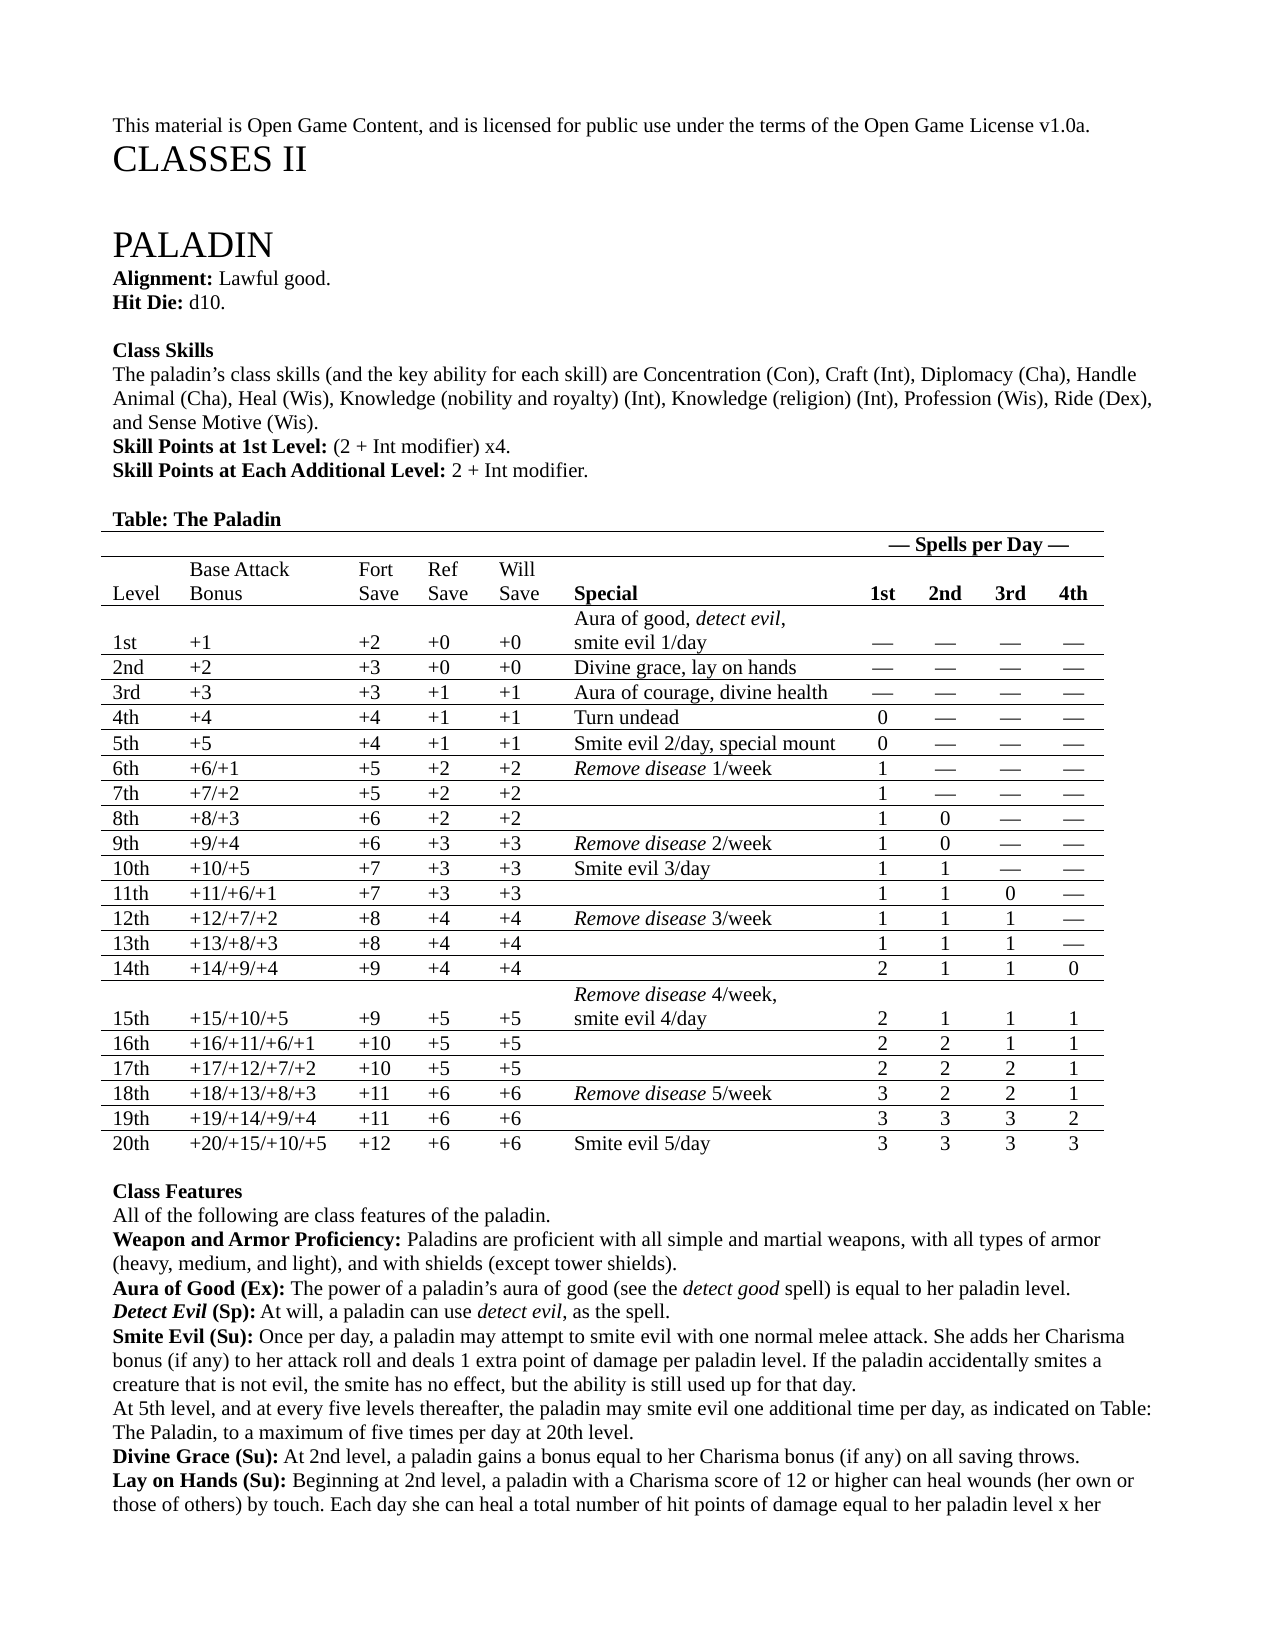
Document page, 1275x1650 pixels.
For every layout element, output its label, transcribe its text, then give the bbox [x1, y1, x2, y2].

table_cell 1 [1043, 981, 1104, 1029]
table_cell Remove disease 4/week, smite evil 4/day [563, 981, 853, 1029]
table_cell +9 [347, 981, 416, 1029]
table_cell +16/+11/+6/+1 [178, 1031, 347, 1055]
text Aura of Good (Ex): The power of a paladin’s aura of good (see the detect good spell) is equal to her paladin level. [112, 1275, 1162, 1299]
text Skill Points at Each Additional Level: 2 + Int modifier. [112, 458, 1162, 482]
table_cell Level [101, 557, 178, 605]
table_cell Special [563, 557, 853, 605]
table_cell 1 [1043, 1056, 1104, 1080]
table_cell 2 [1043, 1106, 1104, 1130]
table_cell Base Attack Bonus [178, 557, 347, 605]
table_cell 1 [1043, 1081, 1104, 1105]
table_cell +5 [488, 1031, 563, 1055]
table_cell 1 [853, 831, 912, 855]
table_cell 17th [101, 1056, 178, 1080]
table_cell +6 [347, 831, 416, 855]
table_cell +6 [488, 1106, 563, 1130]
text This material is Open Game Content, and is licensed for public use under the terms of the Open Game License v1.0a. [112, 112, 1162, 137]
table_cell 0 [853, 705, 912, 729]
table_cell +8 [347, 931, 416, 955]
table_cell Aura of good, detect evil, smite evil 1/day [563, 606, 853, 654]
table_cell +1 [178, 606, 347, 654]
table_cell 10th [101, 856, 178, 880]
table_cell +4 [488, 906, 563, 930]
table_cell Remove disease 3/week [563, 906, 853, 930]
table_cell +5 [178, 730, 347, 754]
table_cell 3 [853, 1081, 912, 1105]
table_cell — [912, 606, 978, 654]
table_cell 7th [101, 781, 178, 805]
table_cell 1 [912, 906, 978, 930]
table_cell — [978, 680, 1042, 704]
table_cell 1 [978, 956, 1042, 980]
table_cell 1 [912, 881, 978, 905]
table_cell 1st [853, 557, 912, 605]
table_cell +3 [488, 881, 563, 905]
table_cell 0 [978, 881, 1042, 905]
text Alignment: Lawful good. [112, 266, 1162, 290]
table_cell — [978, 655, 1042, 679]
table_cell 6th [101, 756, 178, 779]
table_cell +7/+2 [178, 781, 347, 805]
table_cell 3 [853, 1131, 912, 1155]
table_cell 1 [978, 1031, 1042, 1055]
table_cell +14/+9/+4 [178, 956, 347, 980]
table_cell 3 [1043, 1131, 1104, 1155]
table_cell 1 [853, 906, 912, 930]
table_cell +4 [178, 705, 347, 729]
table_cell — [978, 756, 1042, 779]
table_cell 0 [912, 806, 978, 830]
table_cell — [1043, 606, 1104, 654]
table_cell +11/+6/+1 [178, 881, 347, 905]
table_cell +10 [347, 1031, 416, 1055]
table_cell +1 [416, 680, 488, 704]
table_cell 2 [912, 1031, 978, 1055]
table_cell +4 [488, 956, 563, 980]
text Hit Die: d10. [112, 290, 1162, 314]
table_cell +9/+4 [178, 831, 347, 855]
table_cell 18th [101, 1081, 178, 1105]
table_cell 1 [853, 856, 912, 880]
table_cell Smite evil 3/day [563, 856, 853, 880]
table_cell +4 [347, 705, 416, 729]
table_cell [563, 931, 853, 955]
table_cell 20th [101, 1131, 178, 1155]
table_cell +3 [416, 831, 488, 855]
table_cell — [912, 781, 978, 805]
table_cell 2 [853, 981, 912, 1029]
table_cell 0 [912, 831, 978, 855]
text Divine Grace (Su): At 2nd level, a paladin gains a bonus equal to her Charisma bonus (if any) on all saving throws. [112, 1444, 1162, 1468]
table_cell [416, 532, 488, 556]
table_header Table: The Paladin [101, 507, 1104, 531]
table_cell 1 [912, 931, 978, 955]
text Weapon and Armor Proficiency: Paladins are proficient with all simple and martial weapons, with all types of armor (heavy, medium, and light), and with shields (except tower shields). [112, 1227, 1162, 1275]
table_cell — [1043, 705, 1104, 729]
table_cell +12 [347, 1131, 416, 1155]
table_cell 1 [1043, 1031, 1104, 1055]
table_cell Smite evil 5/day [563, 1131, 853, 1155]
table_cell +6 [416, 1131, 488, 1155]
table_cell +6 [347, 806, 416, 830]
table_cell Ref Save [416, 557, 488, 605]
table_cell 1 [978, 931, 1042, 955]
table_cell 2 [978, 1056, 1042, 1080]
text At 5th level, and at every five levels thereafter, the paladin may smite evil one additional time per day, as indicated on Table: The Paladin, to a maximum of five times per day at 20th level. [112, 1396, 1162, 1444]
table_cell 15th [101, 981, 178, 1029]
table_cell +0 [416, 655, 488, 679]
table_cell +2 [416, 781, 488, 805]
table_cell +5 [347, 781, 416, 805]
table_cell +11 [347, 1081, 416, 1105]
table_cell +5 [347, 756, 416, 779]
table_cell — [1043, 680, 1104, 704]
table_cell — [853, 680, 912, 704]
table_cell +8 [347, 906, 416, 930]
table_cell 14th [101, 956, 178, 980]
table_cell — [978, 705, 1042, 729]
table_cell 4th [101, 705, 178, 729]
table_cell 1 [853, 806, 912, 830]
table_cell +8/+3 [178, 806, 347, 830]
table_cell — [1043, 906, 1104, 930]
table_cell +6 [416, 1106, 488, 1130]
table_cell +6 [488, 1081, 563, 1105]
table_cell — [1043, 756, 1104, 779]
table_cell [347, 532, 416, 556]
table_cell Will Save [488, 557, 563, 605]
table_cell — [912, 730, 978, 754]
text All of the following are class features of the paladin. [112, 1203, 1162, 1227]
table_cell 11th [101, 881, 178, 905]
table_cell [563, 956, 853, 980]
table_cell 1st [101, 606, 178, 654]
table_cell 3rd [978, 557, 1042, 605]
table_cell +4 [347, 730, 416, 754]
table_cell +4 [416, 956, 488, 980]
table_cell +6/+1 [178, 756, 347, 779]
table_cell +15/+10/+5 [178, 981, 347, 1029]
table_cell — [1043, 730, 1104, 754]
table_cell [101, 532, 178, 556]
table_cell +1 [416, 705, 488, 729]
table_cell +5 [488, 981, 563, 1029]
table_cell — [978, 806, 1042, 830]
table_cell +2 [178, 655, 347, 679]
table_cell 13th [101, 931, 178, 955]
table_cell 1 [853, 781, 912, 805]
table_cell 2 [912, 1081, 978, 1105]
table_cell [563, 1031, 853, 1055]
table_cell +19/+14/+9/+4 [178, 1106, 347, 1130]
table_cell [178, 532, 347, 556]
table_cell 1 [978, 981, 1042, 1029]
subtitle Class Features [112, 1179, 1162, 1203]
text PALADIN [112, 223, 1162, 266]
table_cell 3 [853, 1106, 912, 1130]
table_cell — [978, 781, 1042, 805]
table_cell [488, 532, 563, 556]
table_cell 1 [853, 756, 912, 779]
table_cell 12th [101, 906, 178, 930]
table_cell +2 [488, 756, 563, 779]
table_cell — [1043, 806, 1104, 830]
table_cell 4th [1043, 557, 1104, 605]
table_cell +4 [416, 931, 488, 955]
text CLASSES II [112, 137, 1162, 180]
table_cell 0 [853, 730, 912, 754]
table_cell [563, 806, 853, 830]
table_cell — [912, 680, 978, 704]
table_cell Fort Save [347, 557, 416, 605]
table_cell Turn undead [563, 705, 853, 729]
table_cell — [912, 655, 978, 679]
table_cell +18/+13/+8/+3 [178, 1081, 347, 1105]
table_cell Smite evil 2/day, special mount [563, 730, 853, 754]
table_cell +4 [416, 906, 488, 930]
table_cell — [1043, 931, 1104, 955]
table_cell Aura of courage, divine health [563, 680, 853, 704]
table_cell 1 [912, 981, 978, 1029]
table_cell +10 [347, 1056, 416, 1080]
subtitle Class Skills [112, 338, 1162, 362]
table_cell +1 [416, 730, 488, 754]
table_cell +20/+15/+10/+5 [178, 1131, 347, 1155]
table_cell +1 [488, 680, 563, 704]
table_cell [563, 532, 853, 556]
table_cell +3 [347, 655, 416, 679]
table_cell +3 [488, 831, 563, 855]
table_cell 3 [912, 1131, 978, 1155]
table_cell +2 [488, 781, 563, 805]
table_cell +5 [416, 1031, 488, 1055]
text Detect Evil (Sp): At will, a paladin can use detect evil, as the spell. [112, 1299, 1162, 1323]
table_cell +3 [416, 881, 488, 905]
table_cell 3 [978, 1106, 1042, 1130]
table_cell +3 [178, 680, 347, 704]
table_cell [563, 781, 853, 805]
text Smite Evil (Su): Once per day, a paladin may attempt to smite evil with one normal melee attack. She adds her Charisma bonus (if any) to her attack roll and deals 1 extra point of damage per paladin level. If the paladin accidentally smites a creature that is not evil, the smite has no effect, but the ability is still used up for that day. [112, 1323, 1162, 1396]
table_cell +13/+8/+3 [178, 931, 347, 955]
table_cell 16th [101, 1031, 178, 1055]
table_cell Divine grace, lay on hands [563, 655, 853, 679]
table_cell — [978, 856, 1042, 880]
table_cell +7 [347, 881, 416, 905]
table_cell 2nd [101, 655, 178, 679]
table_cell 1 [912, 856, 978, 880]
table_cell — [912, 705, 978, 729]
table_cell +6 [416, 1081, 488, 1105]
table_cell [563, 881, 853, 905]
table_cell +1 [488, 730, 563, 754]
table_cell +2 [488, 806, 563, 830]
table_cell +17/+12/+7/+2 [178, 1056, 347, 1080]
table_cell 19th [101, 1106, 178, 1130]
table_cell Remove disease 5/week [563, 1081, 853, 1105]
table_cell — Spells per Day — [853, 532, 1104, 556]
table_cell Remove disease 2/week [563, 831, 853, 855]
table_cell 8th [101, 806, 178, 830]
table_cell — [1043, 781, 1104, 805]
table_cell — [978, 831, 1042, 855]
table_cell +11 [347, 1106, 416, 1130]
table_cell +2 [416, 806, 488, 830]
table_cell — [978, 730, 1042, 754]
table_cell 2 [853, 1056, 912, 1080]
table_cell 2 [912, 1056, 978, 1080]
table_cell 0 [1043, 956, 1104, 980]
table_cell [563, 1056, 853, 1080]
table_cell — [1043, 655, 1104, 679]
table_cell +9 [347, 956, 416, 980]
table_cell +2 [347, 606, 416, 654]
table_cell +0 [488, 655, 563, 679]
table_cell 2 [853, 956, 912, 980]
table_cell +5 [416, 981, 488, 1029]
table_cell [563, 1106, 853, 1130]
table_cell — [1043, 831, 1104, 855]
table_cell 1 [912, 956, 978, 980]
table_cell 3rd [101, 680, 178, 704]
table_cell — [853, 655, 912, 679]
table_cell — [912, 756, 978, 779]
table_cell 1 [978, 906, 1042, 930]
table_cell 2 [853, 1031, 912, 1055]
table_cell 1 [853, 931, 912, 955]
table_cell +6 [488, 1131, 563, 1155]
table_cell +3 [416, 856, 488, 880]
table_cell — [1043, 881, 1104, 905]
table_cell +3 [488, 856, 563, 880]
table_cell 2nd [912, 557, 978, 605]
table_cell +0 [488, 606, 563, 654]
table_cell +10/+5 [178, 856, 347, 880]
table_cell +1 [488, 705, 563, 729]
table_cell +12/+7/+2 [178, 906, 347, 930]
table_cell 3 [912, 1106, 978, 1130]
text The paladin’s class skills (and the key ability for each skill) are Concentration (Con), Craft (Int), Diplomacy (Cha), Handle Animal (Cha), Heal (Wis), Knowledge (nobility and royalty) (Int), Knowledge (religion) (Int), Profession (Wis), Ride (Dex), and Sense Motive (Wis). [112, 362, 1162, 434]
table_cell +4 [488, 931, 563, 955]
table_cell +0 [416, 606, 488, 654]
table_cell — [1043, 856, 1104, 880]
table_cell +5 [416, 1056, 488, 1080]
table_cell +5 [488, 1056, 563, 1080]
table_cell +3 [347, 680, 416, 704]
table_cell 3 [978, 1131, 1042, 1155]
table_cell +7 [347, 856, 416, 880]
text Skill Points at 1st Level: (2 + Int modifier) x4. [112, 434, 1162, 458]
table_cell 2 [978, 1081, 1042, 1105]
table_cell 1 [853, 881, 912, 905]
table_cell — [978, 606, 1042, 654]
text Lay on Hands (Su): Beginning at 2nd level, a paladin with a Charisma score of 12 or higher can heal wounds (her own or those of others) by touch. Each day she can heal a total number of hit points of damage equal to her paladin level x her [112, 1468, 1162, 1516]
table_cell — [853, 606, 912, 654]
table_cell 5th [101, 730, 178, 754]
table_cell +2 [416, 756, 488, 779]
table_cell 9th [101, 831, 178, 855]
table_cell Remove disease 1/week [563, 756, 853, 779]
